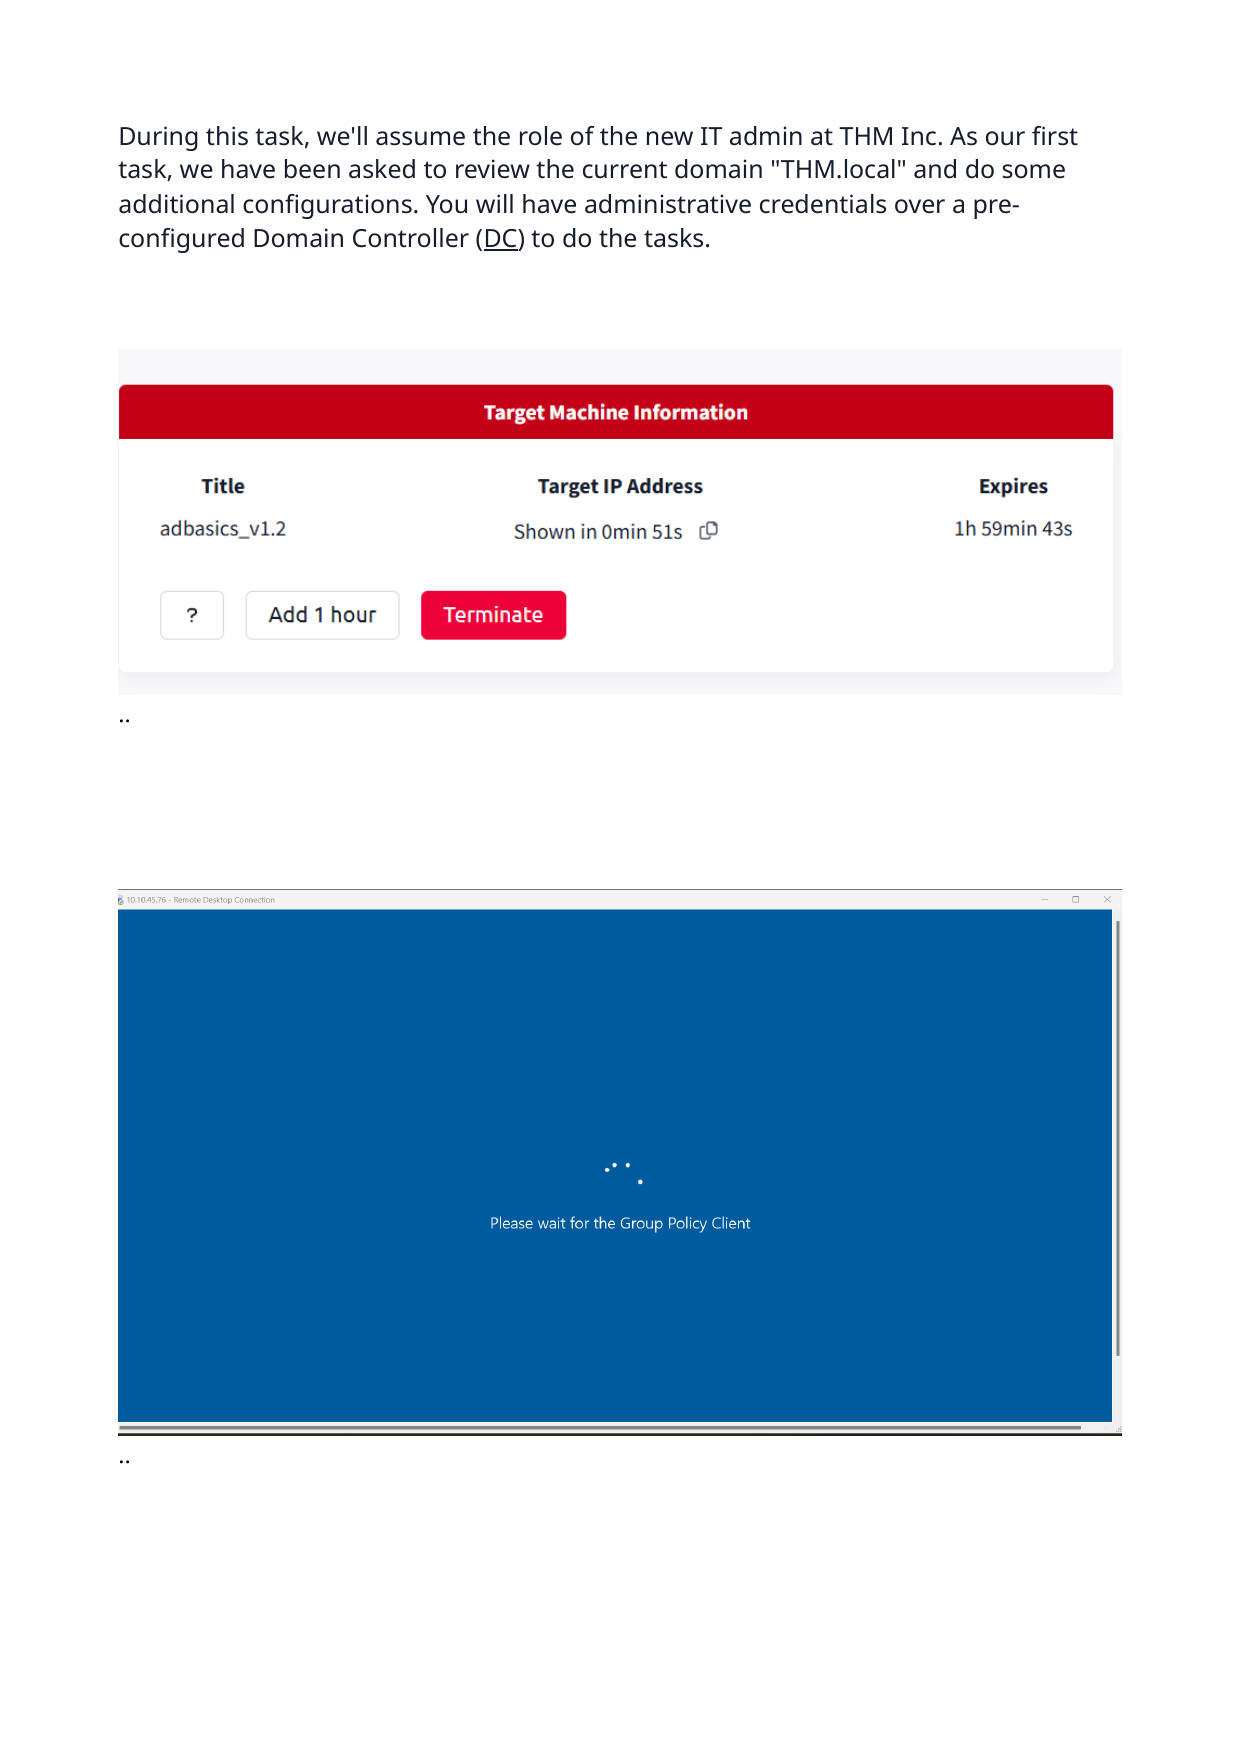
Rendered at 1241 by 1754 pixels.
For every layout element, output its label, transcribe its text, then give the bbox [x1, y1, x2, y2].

picture [118, 889, 1123, 1436]
picture [118, 349, 1123, 695]
text During this task, we'll assume the role of the new IT admin at THM Inc. As our first task, we have been asked to review the current domain "THM.local" and do some additional configurations. You will have administrative credentials over a pre-configured Domain Controller (DC) to do the tasks. [118, 118, 1122, 254]
text .. [118, 695, 1122, 728]
text .. [118, 1436, 1122, 1469]
